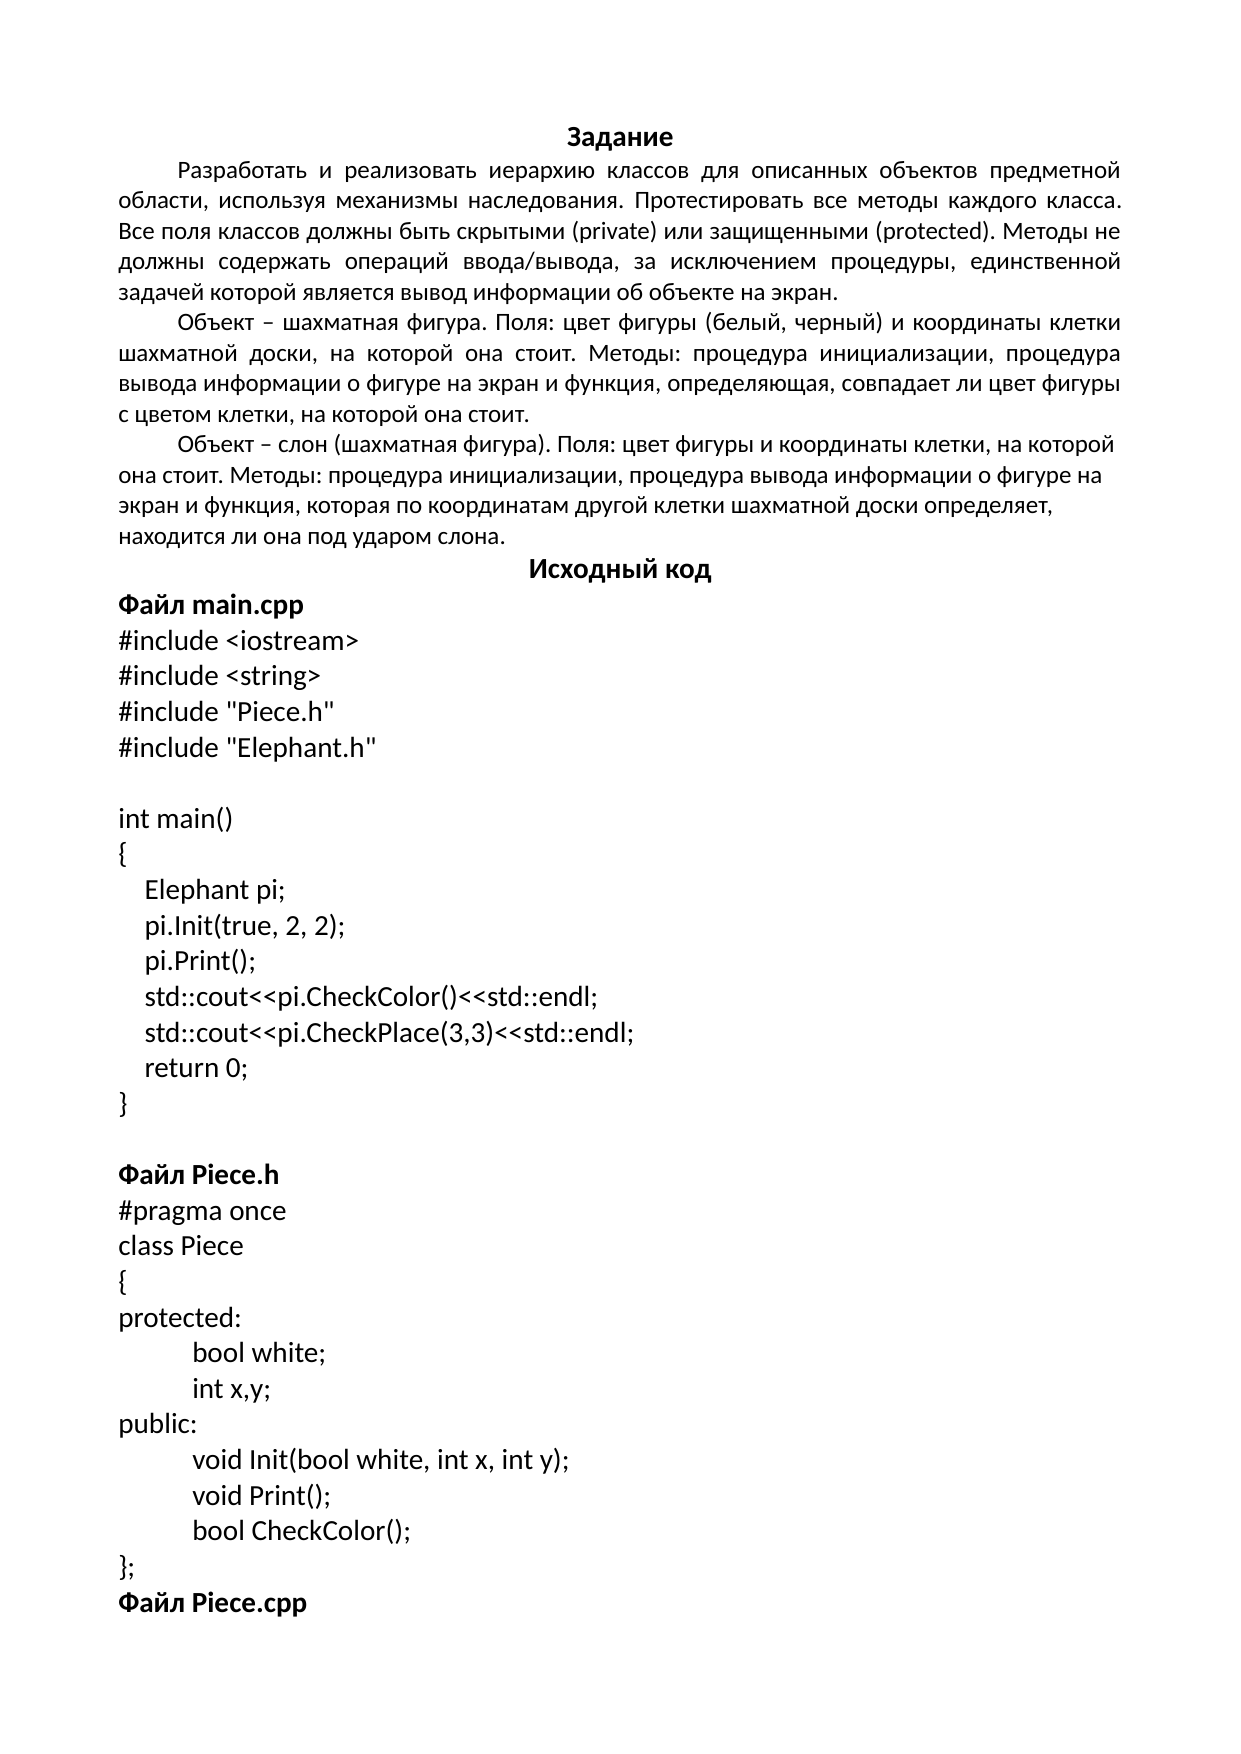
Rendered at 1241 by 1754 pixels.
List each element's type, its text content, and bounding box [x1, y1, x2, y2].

text std::cout<<pi.CheckColor()<<std::endl; [118, 978, 1122, 1014]
text Объект – шахматная фигура. Поля: цвет фигуры (белый, черный) и координаты клетки шахматной доски, на которой она стоит. Методы: процедура инициализации, процедура вывода информации о фигуре на экран и функция, определяющая, совпадает ли цвет фигуры с цветом клетки, на которой она стоит. [118, 306, 1122, 428]
text int x,y; [118, 1370, 1122, 1406]
text Elephant pi; [118, 871, 1122, 907]
text bool white; [118, 1334, 1122, 1370]
text void Print(); [118, 1477, 1122, 1512]
text #pragma once [118, 1192, 1122, 1227]
text Объект – слон (шахматная фигура). Поля: цвет фигуры и координаты клетки, на которой она стоит. Методы: процедура инициализации, процедура вывода информации о фигуре на экран и функция, которая по координатам другой клетки шахматной доски определяет, находится ли она под ударом слона. [118, 428, 1122, 551]
text Исходный код [118, 551, 1122, 586]
text #include "Elephant.h" [118, 729, 1122, 764]
text #include "Piece.h" [118, 693, 1122, 729]
text Разработать и реализовать иерархию классов для описанных объектов предметной области, используя механизмы наследования. Протестировать все методы каждого класса. Все поля классов должны быть скрытыми (private) или защищенными (protected). Методы не должны содержать операций ввода/вывода, за исключением процедуры, единственной задачей которой является вывод информации об объекте на экран. [118, 154, 1122, 306]
text pi.Print(); [118, 942, 1122, 978]
text #include <string> [118, 657, 1122, 693]
text { [118, 1263, 1122, 1299]
text void Init(bool white, int x, int y); [118, 1441, 1122, 1477]
text { [118, 836, 1122, 871]
text public: [118, 1406, 1122, 1441]
text std::cout<<pi.CheckPlace(3,3)<<std::endl; [118, 1014, 1122, 1049]
text Файл main.cpp [118, 586, 1122, 622]
text } [118, 1085, 1122, 1121]
text Файл Piece.h [118, 1156, 1122, 1192]
text int main() [118, 800, 1122, 836]
text }; [118, 1548, 1122, 1584]
text class Piece [118, 1227, 1122, 1263]
text Файл Piece.cpp [118, 1584, 1122, 1619]
text protected: [118, 1299, 1122, 1334]
text bool CheckColor(); [118, 1512, 1122, 1548]
text pi.Init(true, 2, 2); [118, 907, 1122, 942]
text Задание [118, 118, 1122, 154]
text #include <iostream> [118, 622, 1122, 657]
text return 0; [118, 1049, 1122, 1085]
